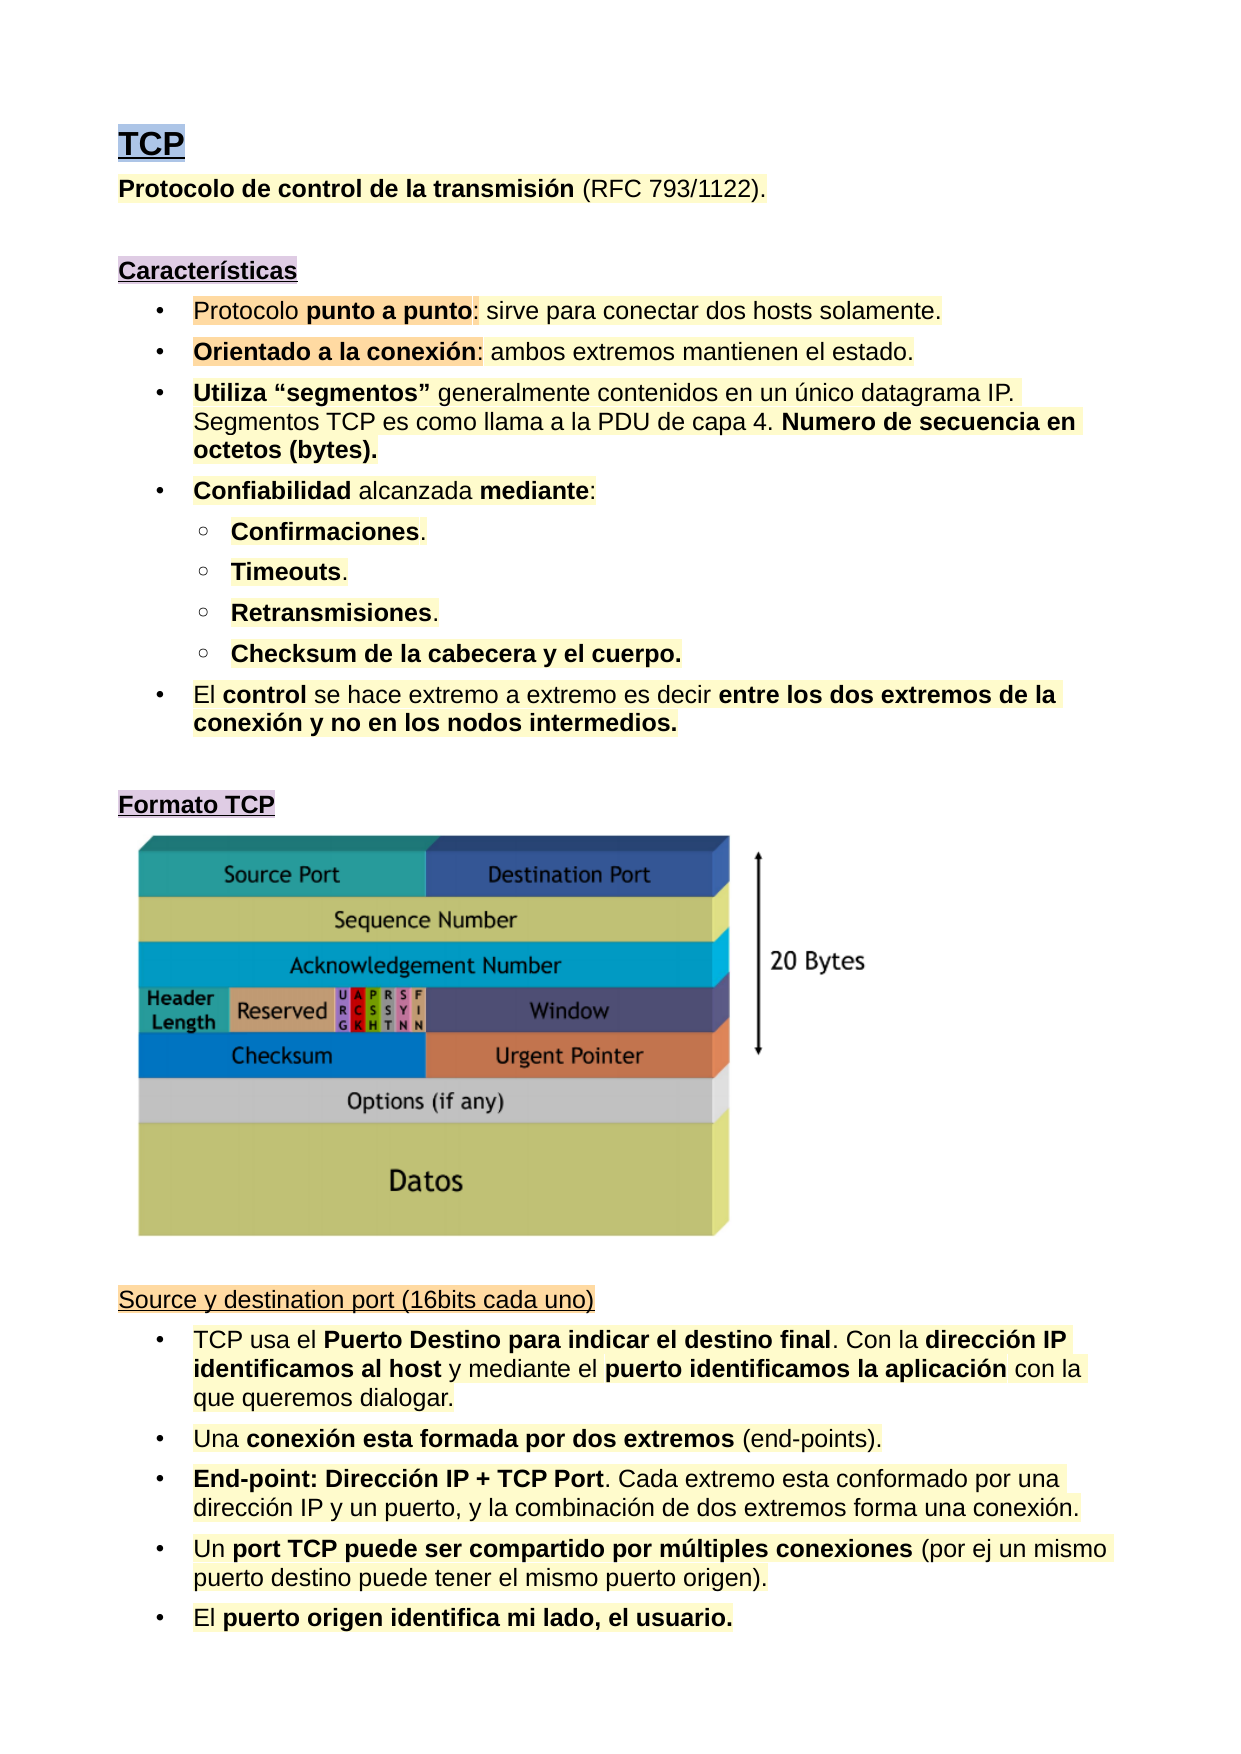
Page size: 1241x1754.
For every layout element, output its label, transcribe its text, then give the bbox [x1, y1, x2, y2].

list El control se hace extremo a extremo es decir entre los dos extremos de la conexión y no en los nodos intermedios. [156, 679, 1122, 737]
text Formato TCP [118, 790, 1122, 818]
list Utiliza “segmentos” generalmente contenidos en un único datagrama IP. Segmentos TCP es como llama a la PDU de capa 4. Numero de secuencia en octetos (bytes). [156, 378, 1122, 464]
list Orientado a la conexión: ambos extremos mantienen el estado. [156, 337, 1122, 366]
list Checksum de la cabecera y el cuerpo. [193, 639, 1122, 668]
list End-point: Dirección IP + TCP Port. Cada extremo esta conformado por una dirección IP y un puerto, y la combinación de dos extremos forma una conexión. [156, 1464, 1122, 1522]
list Confirmaciones. [193, 517, 1122, 546]
list Retransmisiones. [193, 598, 1122, 627]
text Protocolo de control de la transmisión (RFC 793/1122). [118, 174, 1122, 203]
list Una conexión esta formada por dos extremos (end-points). [156, 1423, 1122, 1452]
list Un port TCP puede ser compartido por múltiples conexiones (por ej un mismo puerto destino puede tener el mismo puerto origen). [156, 1534, 1122, 1591]
text Source y destination port (16bits cada uno) [118, 1285, 1122, 1313]
list Confiabilidad alcanzada mediante: [156, 476, 1122, 505]
list Timeouts. [193, 557, 1122, 586]
text Características [118, 256, 1122, 284]
picture [121, 824, 870, 1244]
text TCP [118, 124, 1122, 162]
list Protocolo punto a punto: sirve para conectar dos hosts solamente. [156, 296, 1122, 325]
list TCP usa el Puerto Destino para indicar el destino final. Con la dirección IP identificamos al host y mediante el puerto identificamos la aplicación con la que queremos dialogar. [156, 1325, 1122, 1412]
list El puerto origen identifica mi lado, el usuario. [156, 1603, 1122, 1632]
